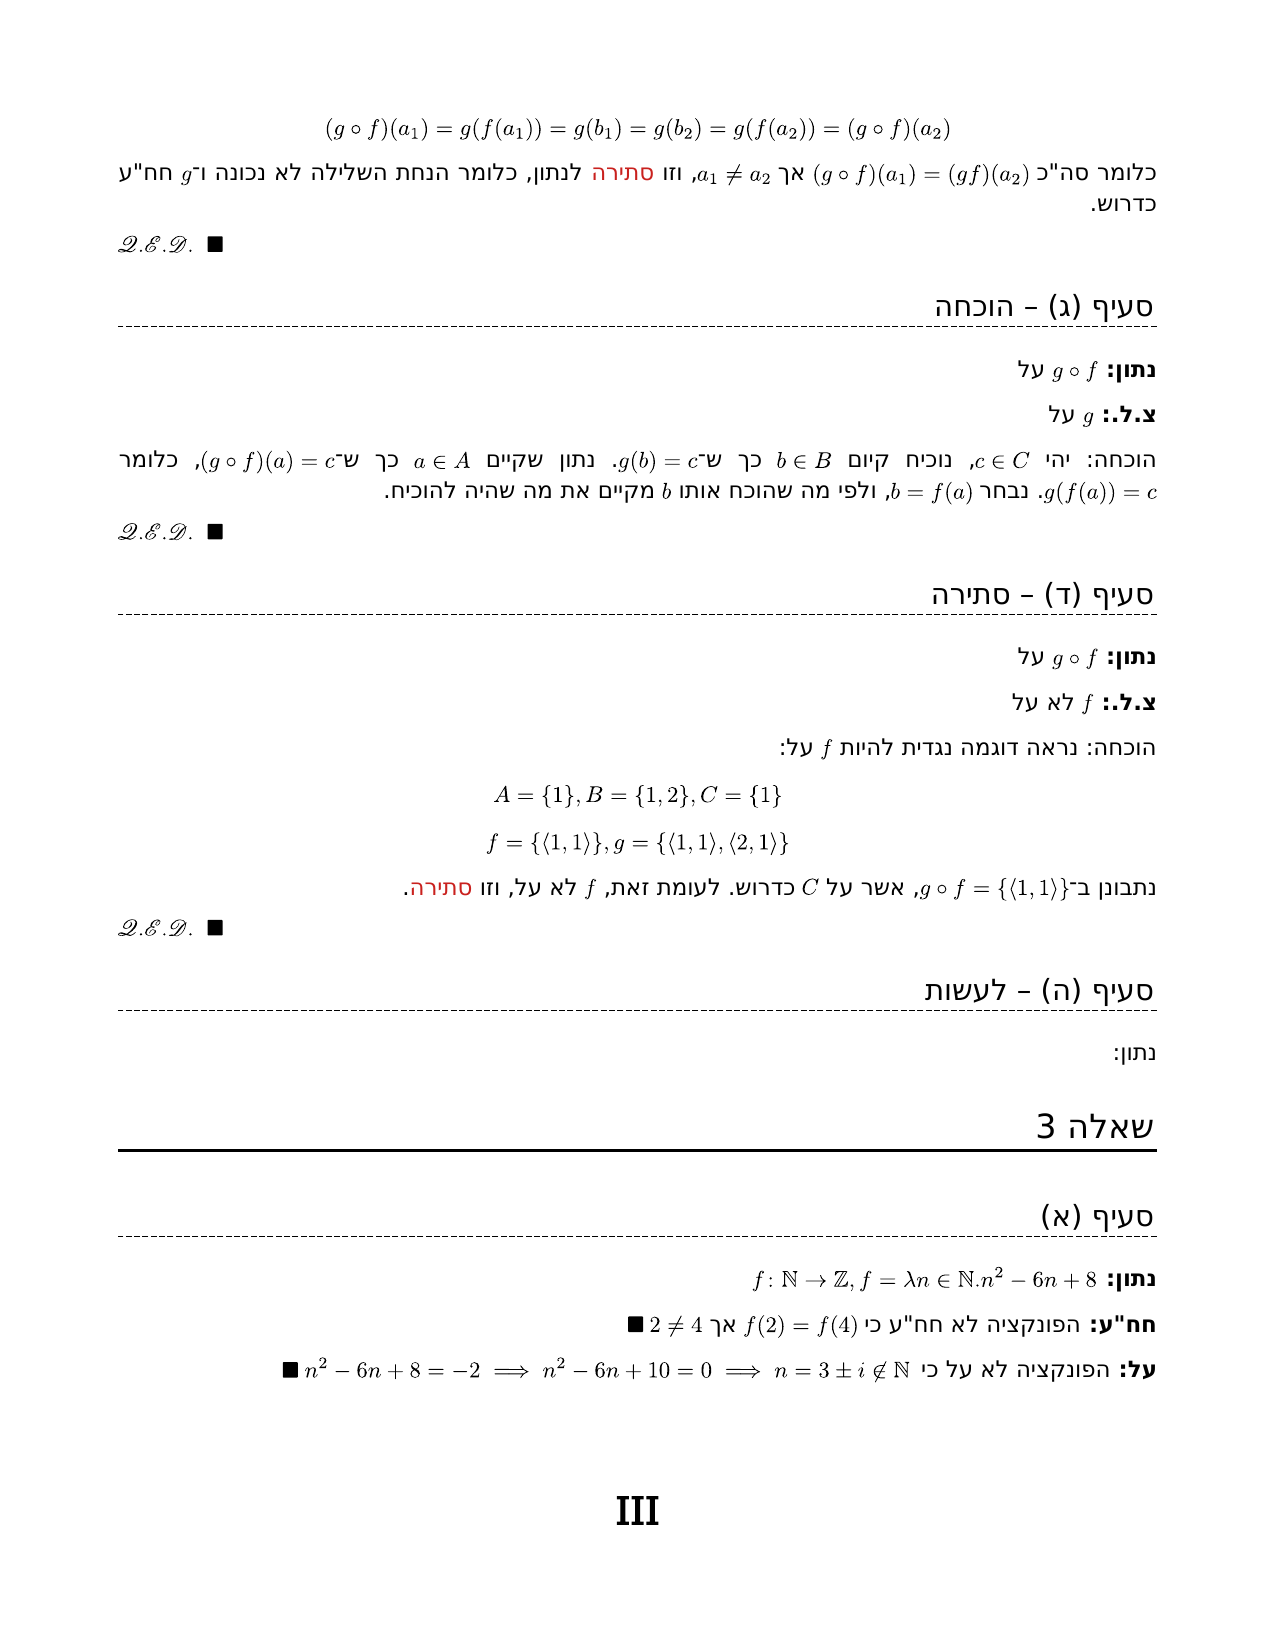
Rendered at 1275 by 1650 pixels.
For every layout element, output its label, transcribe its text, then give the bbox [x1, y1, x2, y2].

text הוכחה: יהי , נוכיח קיום כך ש־. נתון שקיים כך ש־, כלומר . נבחר , ולפי מה שהוכח אותו מקיים את מה שהיה להוכיח. [118, 446, 1157, 504]
subtitle סעיף (א) [118, 1196, 1157, 1236]
subtitle שאלה 3 [118, 1105, 1157, 1149]
text נתון: [118, 1039, 1157, 1066]
subtitle סעיף (ה) – לעשות [118, 970, 1157, 1010]
text [118, 1266, 998, 1292]
text נתון: על [118, 643, 1157, 670]
subtitle סעיף (ג) – הוכחה [118, 287, 1157, 327]
text צ.ל.: על [118, 401, 1157, 428]
text כלומר סה"כ אך , וזו סתירה לנתון, כלומר הנחת השלילה לא נכונה ו‏־ חח"ע כדרוש. [118, 159, 1157, 217]
subtitle סעיף (ד) – סתירה [118, 574, 1157, 614]
text הוכחה: נראה דוגמה נגדית להיות על: [118, 734, 1157, 761]
text נתבונן ב־, אשר על כדרוש. לעומת זאת, לא על, וזו סתירה. [118, 874, 1157, 901]
text צ.ל.: לא על [118, 689, 1157, 715]
text נתון: [863, 1266, 1157, 1292]
text נתון: על [118, 356, 1157, 383]
text על: הפונקציה לא על כי [118, 1356, 1157, 1383]
text חח"ע: הפונקציה לא חח"ע כי אך [118, 1311, 1157, 1338]
